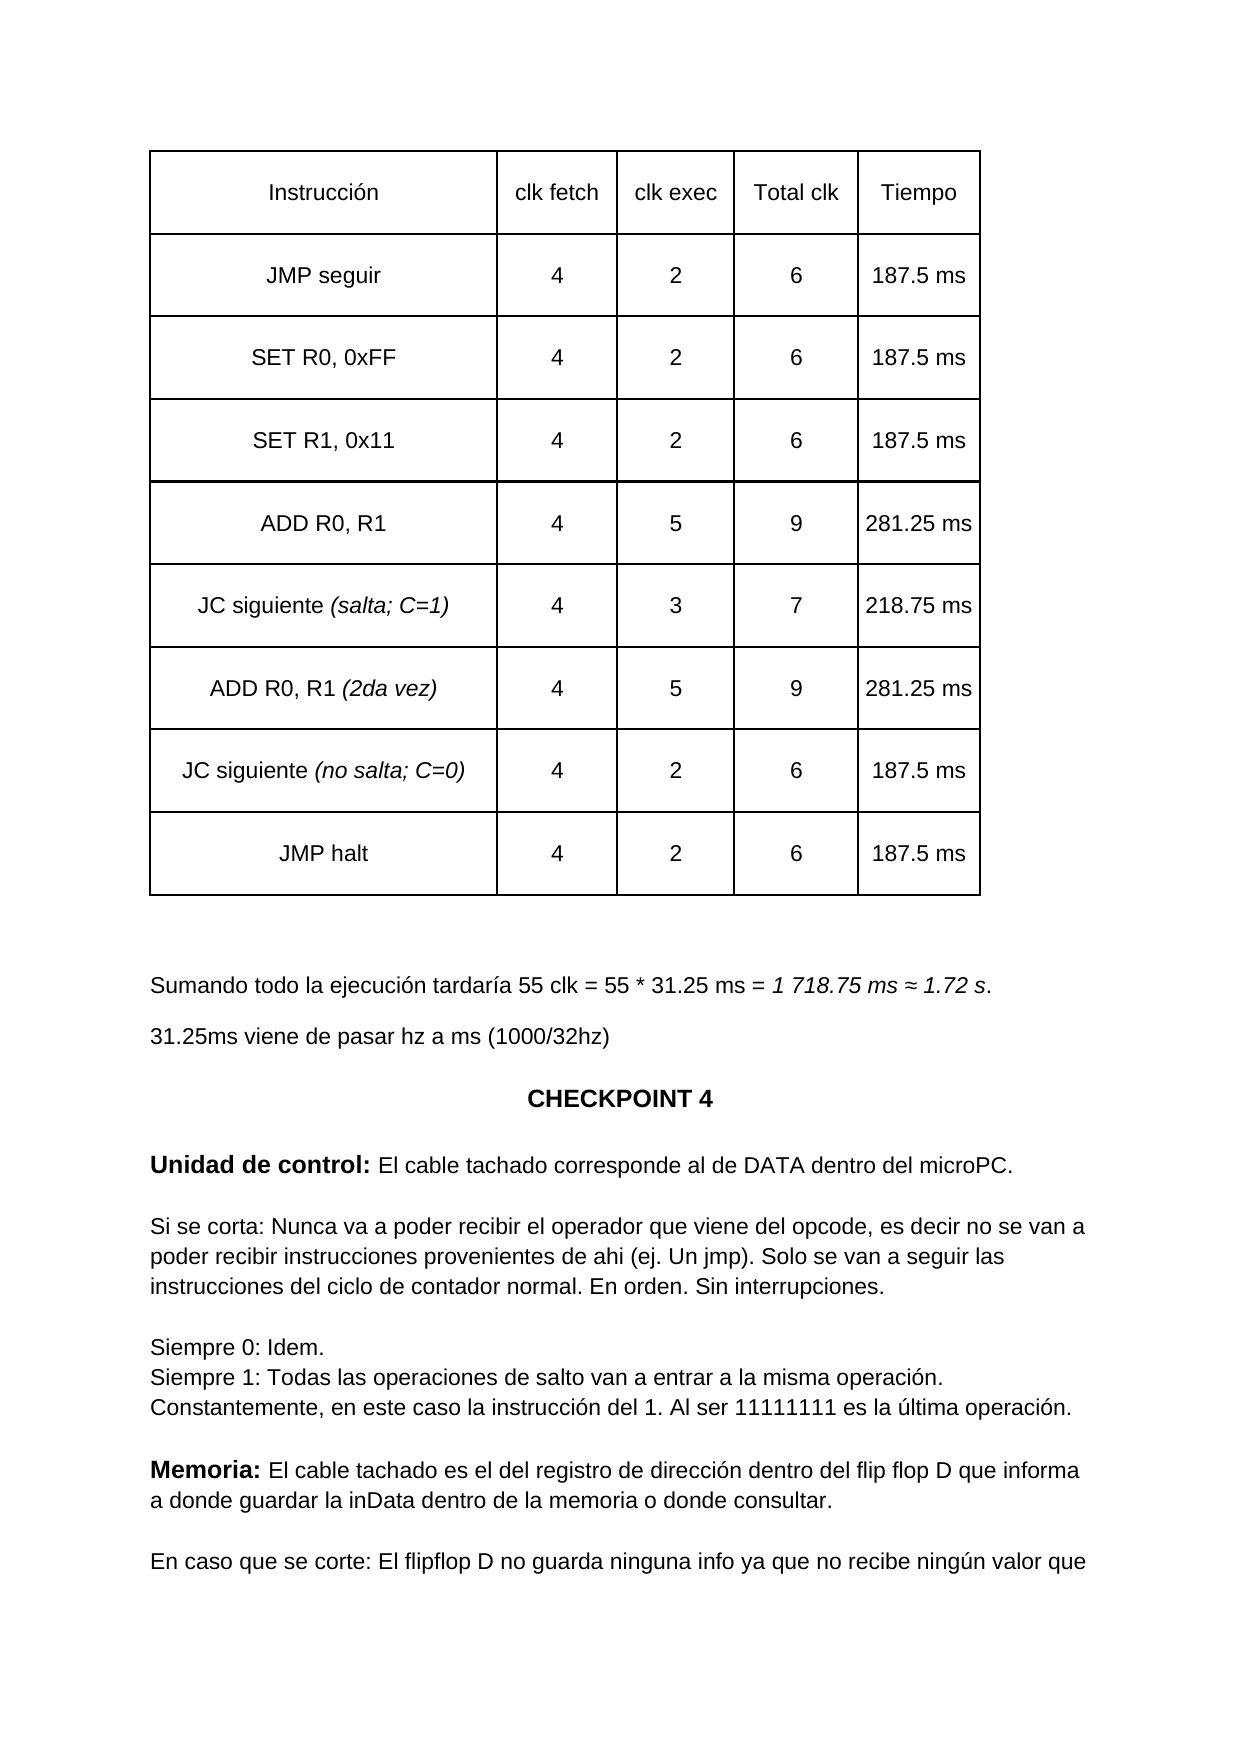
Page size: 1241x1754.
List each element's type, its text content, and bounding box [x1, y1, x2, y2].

text Si se corta: Nunca va a poder recibir el operador que viene del opcode, es decir no se van a poder recibir instrucciones provenientes de ahi (ej. Un jmp). Solo se van a seguir las instrucciones del ciclo de contador normal. En orden. Sin interrupciones. [150, 1213, 1090, 1300]
text 31.25ms viene de pasar hz a ms (1000/32hz) [150, 1023, 1090, 1049]
table_cell 2 [618, 813, 733, 893]
table_cell 6 [735, 317, 857, 398]
text Unidad de control: El cable tachado corresponde al de DATA dentro del microPC. [150, 1150, 1090, 1178]
table_cell 218.75 ms [859, 565, 979, 646]
table_cell 6 [735, 730, 857, 811]
table_cell 5 [618, 648, 733, 728]
table_header Tiempo [859, 152, 979, 233]
table_cell JMP halt [151, 813, 496, 893]
table_cell 2 [618, 317, 733, 398]
table_cell 4 [498, 730, 616, 811]
table_cell 9 [735, 483, 857, 563]
table_header Instrucción [151, 152, 496, 233]
table_cell 4 [498, 565, 616, 646]
table_cell 4 [498, 648, 616, 728]
table_cell 6 [735, 235, 857, 315]
table_cell 9 [735, 648, 857, 728]
text CHECKPOINT 4 [150, 1084, 1090, 1112]
text Siempre 1: Todas las operaciones de salto van a entrar a la misma operación. Constantemente, en este caso la instrucción del 1. Al ser 11111111 es la última operación. [150, 1364, 1090, 1421]
table_cell 4 [498, 813, 616, 893]
table_cell 187.5 ms [859, 235, 979, 315]
table_cell 2 [618, 730, 733, 811]
table_cell SET R1, 0x11 [151, 400, 496, 480]
table_cell 4 [498, 400, 616, 480]
table_cell JC siguiente (no salta; C=0) [151, 730, 496, 811]
table_cell 187.5 ms [859, 317, 979, 398]
table_cell 6 [735, 400, 857, 480]
text En caso que se corte: El flipflop D no guarda ninguna info ya que no recibe ningún valor que [150, 1548, 1090, 1574]
table_cell 187.5 ms [859, 730, 979, 811]
table_cell 6 [735, 813, 857, 893]
table_cell JC siguiente (salta; C=1) [151, 565, 496, 646]
table_cell 3 [618, 565, 733, 646]
table_cell 2 [618, 400, 733, 480]
table_header clk fetch [498, 152, 616, 233]
table_cell 187.5 ms [859, 400, 979, 480]
table_cell 4 [498, 483, 616, 563]
table_cell 4 [498, 235, 616, 315]
table_cell 187.5 ms [859, 813, 979, 893]
table_cell 5 [618, 483, 733, 563]
table_cell 281.25 ms [859, 483, 979, 563]
text Memoria: El cable tachado es el del registro de dirección dentro del flip flop D que informa a donde guardar la inData dentro de la memoria o donde consultar. [150, 1454, 1090, 1513]
table_cell 2 [618, 235, 733, 315]
table_cell 4 [498, 317, 616, 398]
table_header Total clk [735, 152, 857, 233]
table_cell JMP seguir [151, 235, 496, 315]
text Siempre 0: Idem. [150, 1334, 1090, 1360]
table_header clk exec [618, 152, 733, 233]
table_cell ADD R0, R1 (2da vez) [151, 648, 496, 728]
table_cell 7 [735, 565, 857, 646]
text Sumando todo la ejecución tardaría 55 clk = 55 * 31.25 ms = 1 718.75 ms ≈ 1.72 s. [150, 972, 1090, 998]
table_cell SET R0, 0xFF [151, 317, 496, 398]
table_cell 281.25 ms [859, 648, 979, 728]
table_cell ADD R0, R1 [151, 483, 496, 563]
